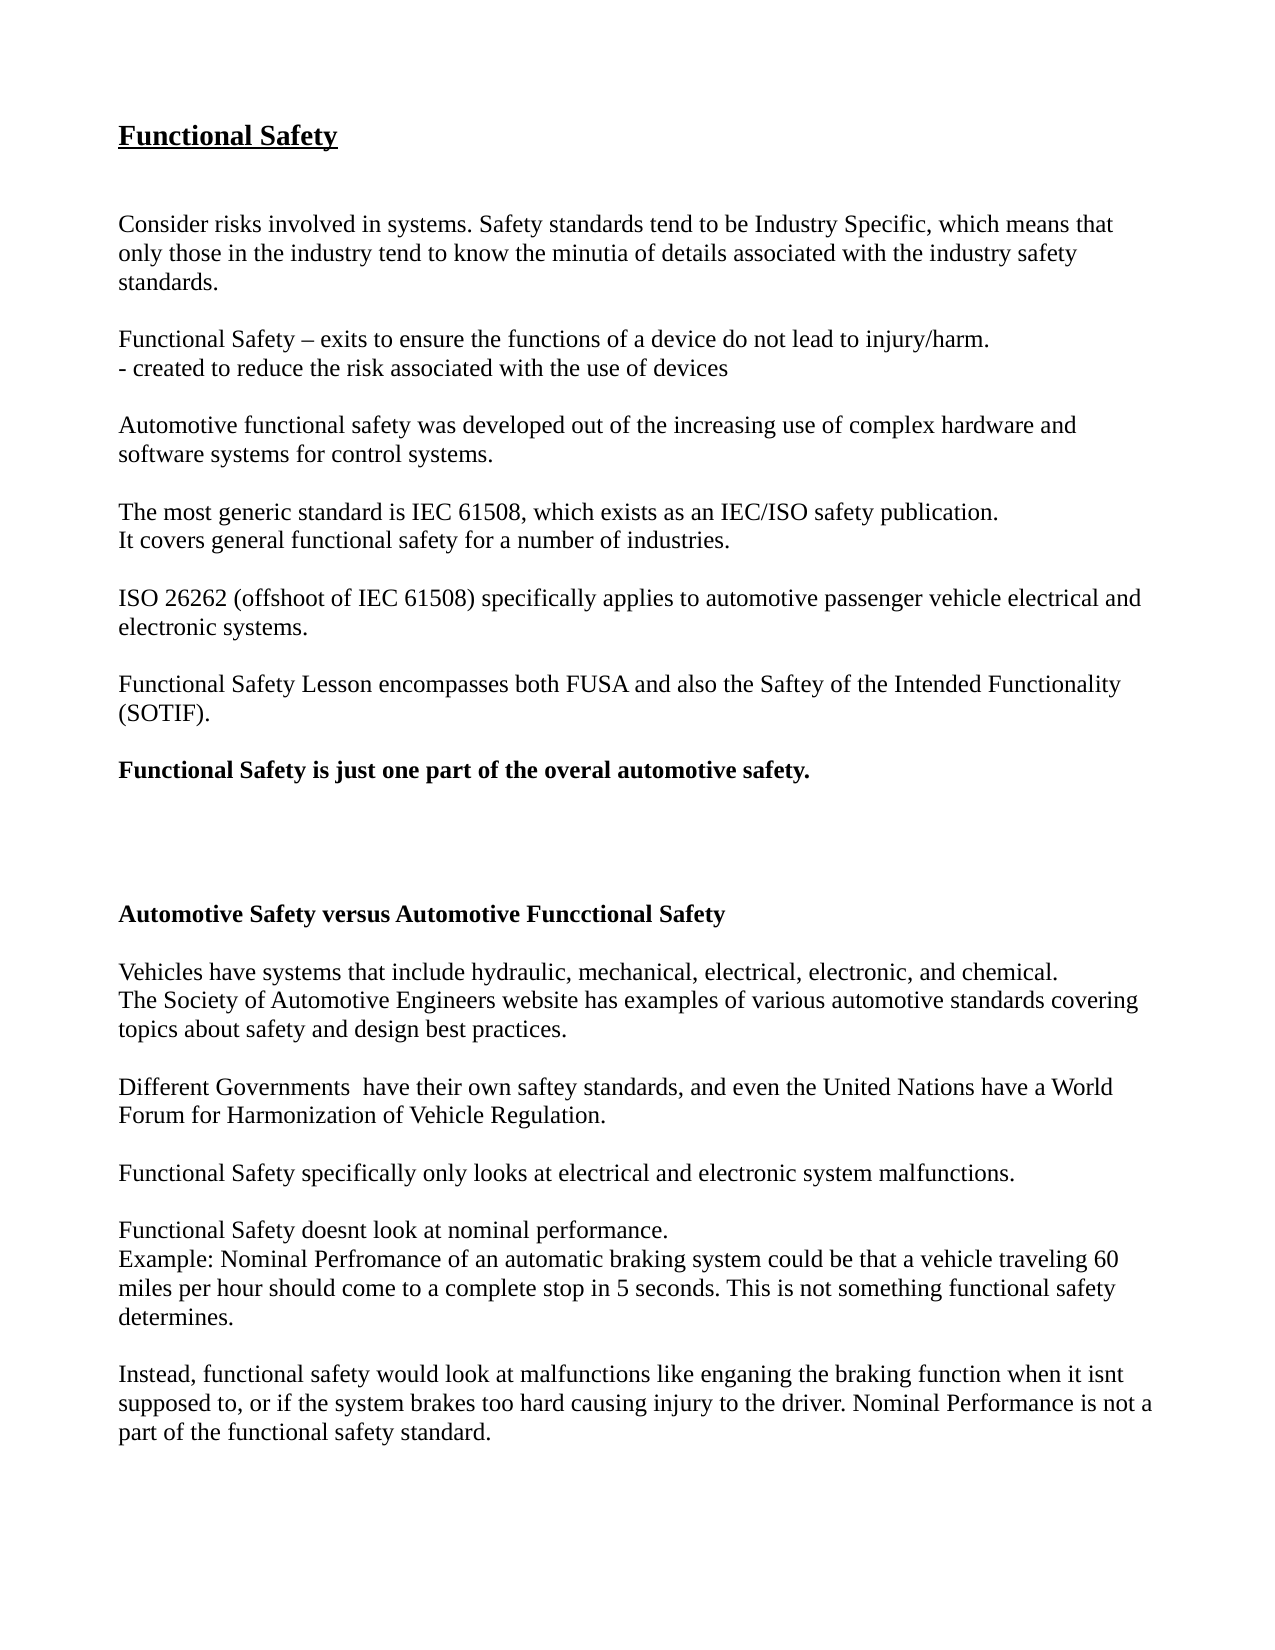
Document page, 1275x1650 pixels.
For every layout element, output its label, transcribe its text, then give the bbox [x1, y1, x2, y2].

text Functional Safety [118, 118, 1157, 152]
text Functional Safety is just one part of the overal automotive safety. [118, 755, 1157, 784]
text Automotive functional safety was developed out of the increasing use of complex hardware and software systems for control systems. [118, 410, 1157, 468]
text Functional Safety specifically only looks at electrical and electronic system malfunctions. [118, 1158, 1157, 1187]
text Functional Safety – exits to ensure the functions of a device do not lead to injury/harm. [118, 324, 1157, 353]
text - created to reduce the risk associated with the use of devices [118, 353, 1157, 382]
text The Society of Automotive Engineers website has examples of various automotive standards covering topics about safety and design best practices. [118, 985, 1157, 1043]
text Consider risks involved in systems. Safety standards tend to be Industry Specific, which means that only those in the industry tend to know the minutia of details associated with the industry safety standards. [118, 209, 1157, 295]
text Different Governments have their own saftey standards, and even the United Nations have a World Forum for Harmonization of Vehicle Regulation. [118, 1072, 1157, 1129]
text Automotive Safety versus Automotive Funcctional Safety [118, 899, 1157, 928]
text Vehicles have systems that include hydraulic, mechanical, electrical, electronic, and chemical. [118, 957, 1157, 985]
text Example: Nominal Perfromance of an automatic braking system could be that a vehicle traveling 60 miles per hour should come to a complete stop in 5 seconds. This is not something functional safety determines. [118, 1244, 1157, 1330]
text Functional Safety Lesson encompasses both FUSA and also the Saftey of the Intended Functionality (SOTIF). [118, 669, 1157, 727]
text ISO 26262 (offshoot of IEC 61508) specifically applies to automotive passenger vehicle electrical and electronic systems. [118, 583, 1157, 640]
text Functional Safety doesnt look at nominal performance. [118, 1215, 1157, 1244]
text Instead, functional safety would look at malfunctions like enganing the braking function when it isnt supposed to, or if the system brakes too hard causing injury to the driver. Nominal Performance is not a part of the functional safety standard. [118, 1359, 1157, 1445]
text It covers general functional safety for a number of industries. [118, 525, 1157, 554]
text The most generic standard is IEC 61508, which exists as an IEC/ISO safety publication. [118, 497, 1157, 525]
